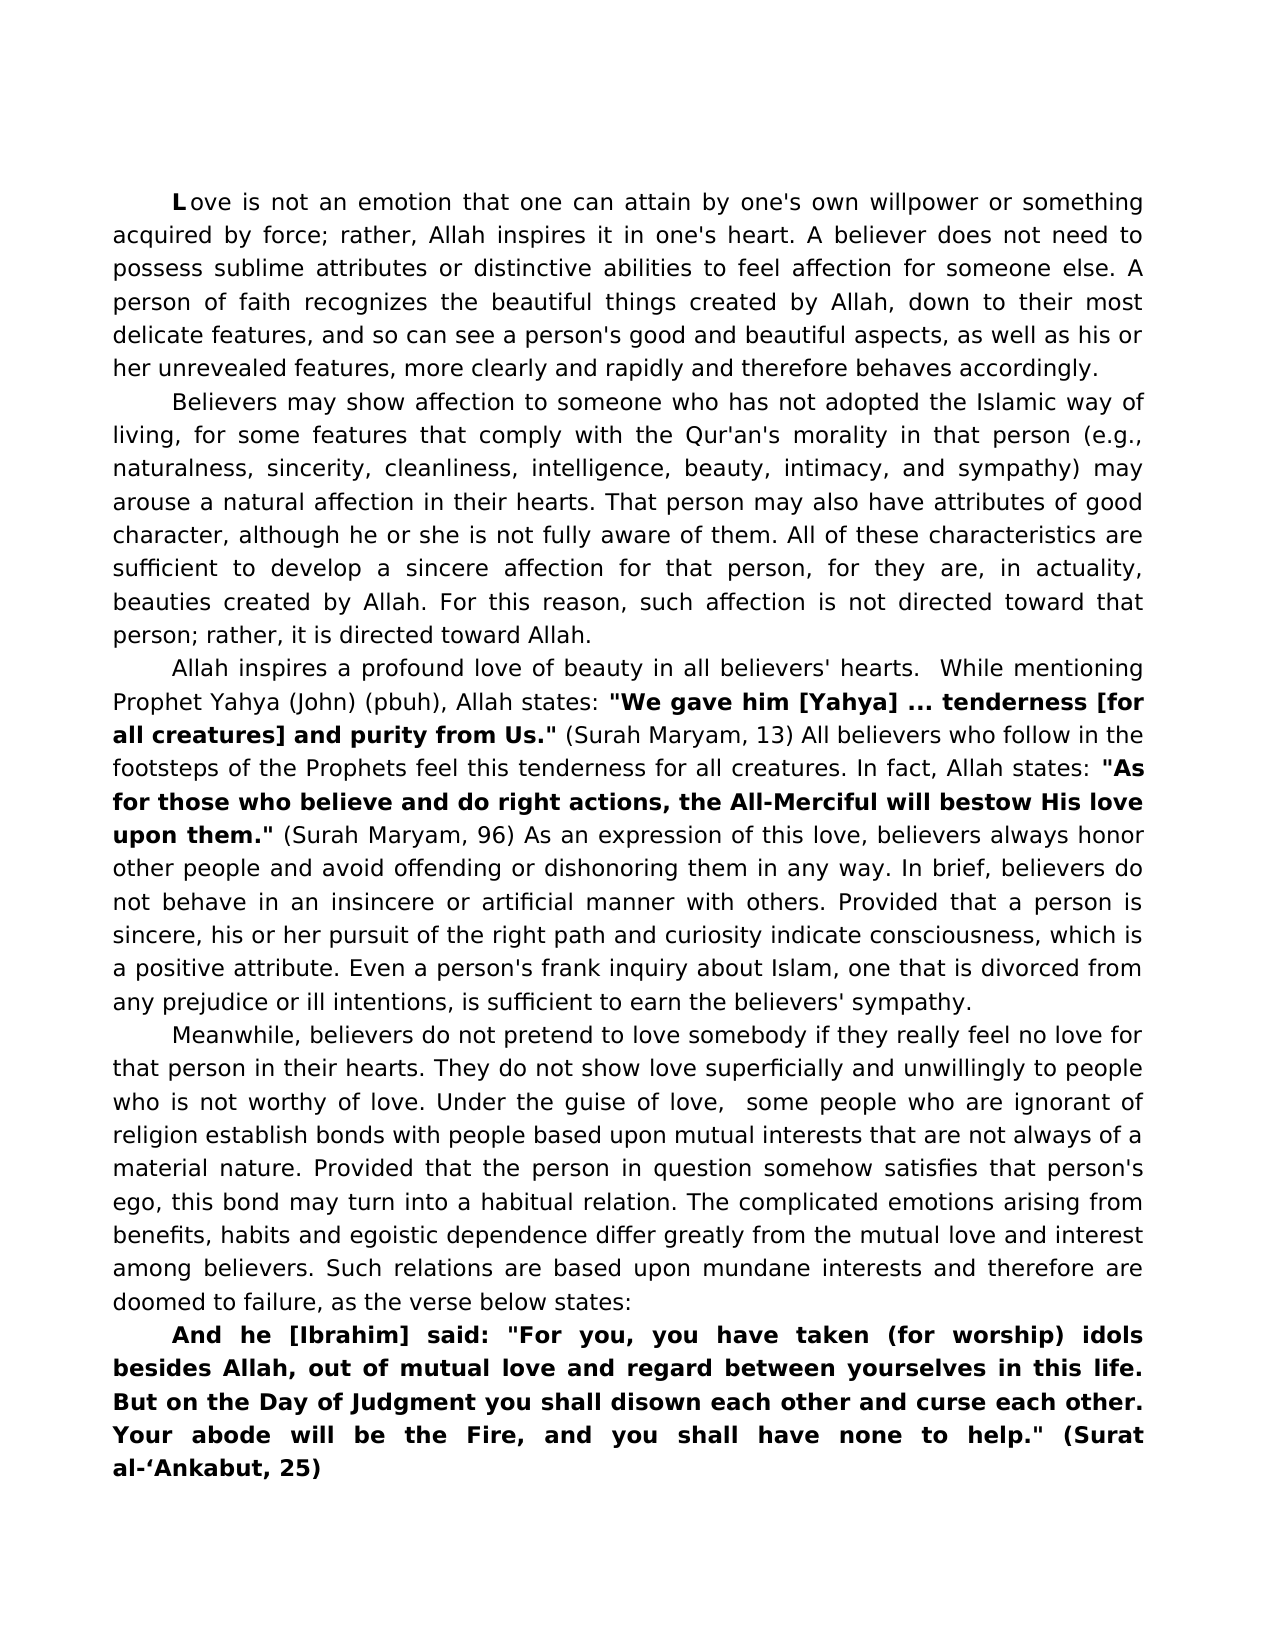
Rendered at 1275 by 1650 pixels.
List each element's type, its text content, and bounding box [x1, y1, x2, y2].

text Believers may show affection to someone who has not adopted the Islamic way of living, for some features that comply with the Qur'an's morality in that person (e.g., naturalness, sincerity, cleanliness, intelligence, beauty, intimacy, and sympathy) may arouse a natural affection in their hearts. That person may also have attributes of good character, although he or she is not fully aware of them. All of these characteristics are sufficient to develop a sincere affection for that person, for they are, in actuality, beauties created by Allah. For this reason, such affection is not directed toward that person; rather, it is directed toward Allah. [112, 383, 1145, 650]
text Meanwhile, believers do not pretend to love somebody if they really feel no love for that person in their hearts. They do not show love superficially and unwillingly to people who is not worthy of love. Under the guise of love, some people who are ignorant of religion establish bonds with people based upon mutual interests that are not always of a material nature. Provided that the person in question somehow satisfies that person's ego, this bond may turn into a habitual relation. The complicated emotions arising from benefits, habits and egoistic dependence differ greatly from the mutual love and interest among believers. Such relations are based upon mundane interests and therefore are doomed to failure, as the verse below states: [112, 1017, 1145, 1317]
text And he [Ibrahim] said: "For you, you have taken (for worship) idols besides Allah, out of mutual love and regard between yourselves in this life. But on the Day of Judgment you shall disown each other and curse each other. Your abode will be the Fire, and you shall have none to help." (Surat al-‘Ankabut, 25) [112, 1317, 1145, 1483]
text Allah inspires a profound love of beauty in all believers' hearts. While mentioning Prophet Yahya (John) (pbuh), Allah states: "We gave him [Yahya] ... tenderness [for all creatures] and purity from Us." (Surah Maryam, 13) All believers who follow in the footsteps of the Prophets feel this tenderness for all creatures. In fact, Allah states: "As for those who believe and do right actions, the All-Merciful will bestow His love upon them." (Surah Maryam, 96) As an expression of this love, believers always honor other people and avoid offending or dishonoring them in any way. In brief, believers do not behave in an insincere or artificial manner with others. Provided that a person is sincere, his or her pursuit of the right path and curiosity indicate consciousness, which is a positive attribute. Even a person's frank inquiry about Islam, one that is divorced from any prejudice or ill intentions, is sufficient to earn the believers' sympathy. [112, 650, 1145, 1017]
text Love is not an emotion that one can attain by one's own willpower or something acquired by force; rather, Allah inspires it in one's heart. A believer does not need to possess sublime attributes or distinctive abilities to feel affection for someone else. A person of faith recognizes the beautiful things created by Allah, down to their most delicate features, and so can see a person's good and beautiful aspects, as well as his or her unrevealed features, more clearly and rapidly and therefore behaves accordingly. [112, 183, 1145, 383]
